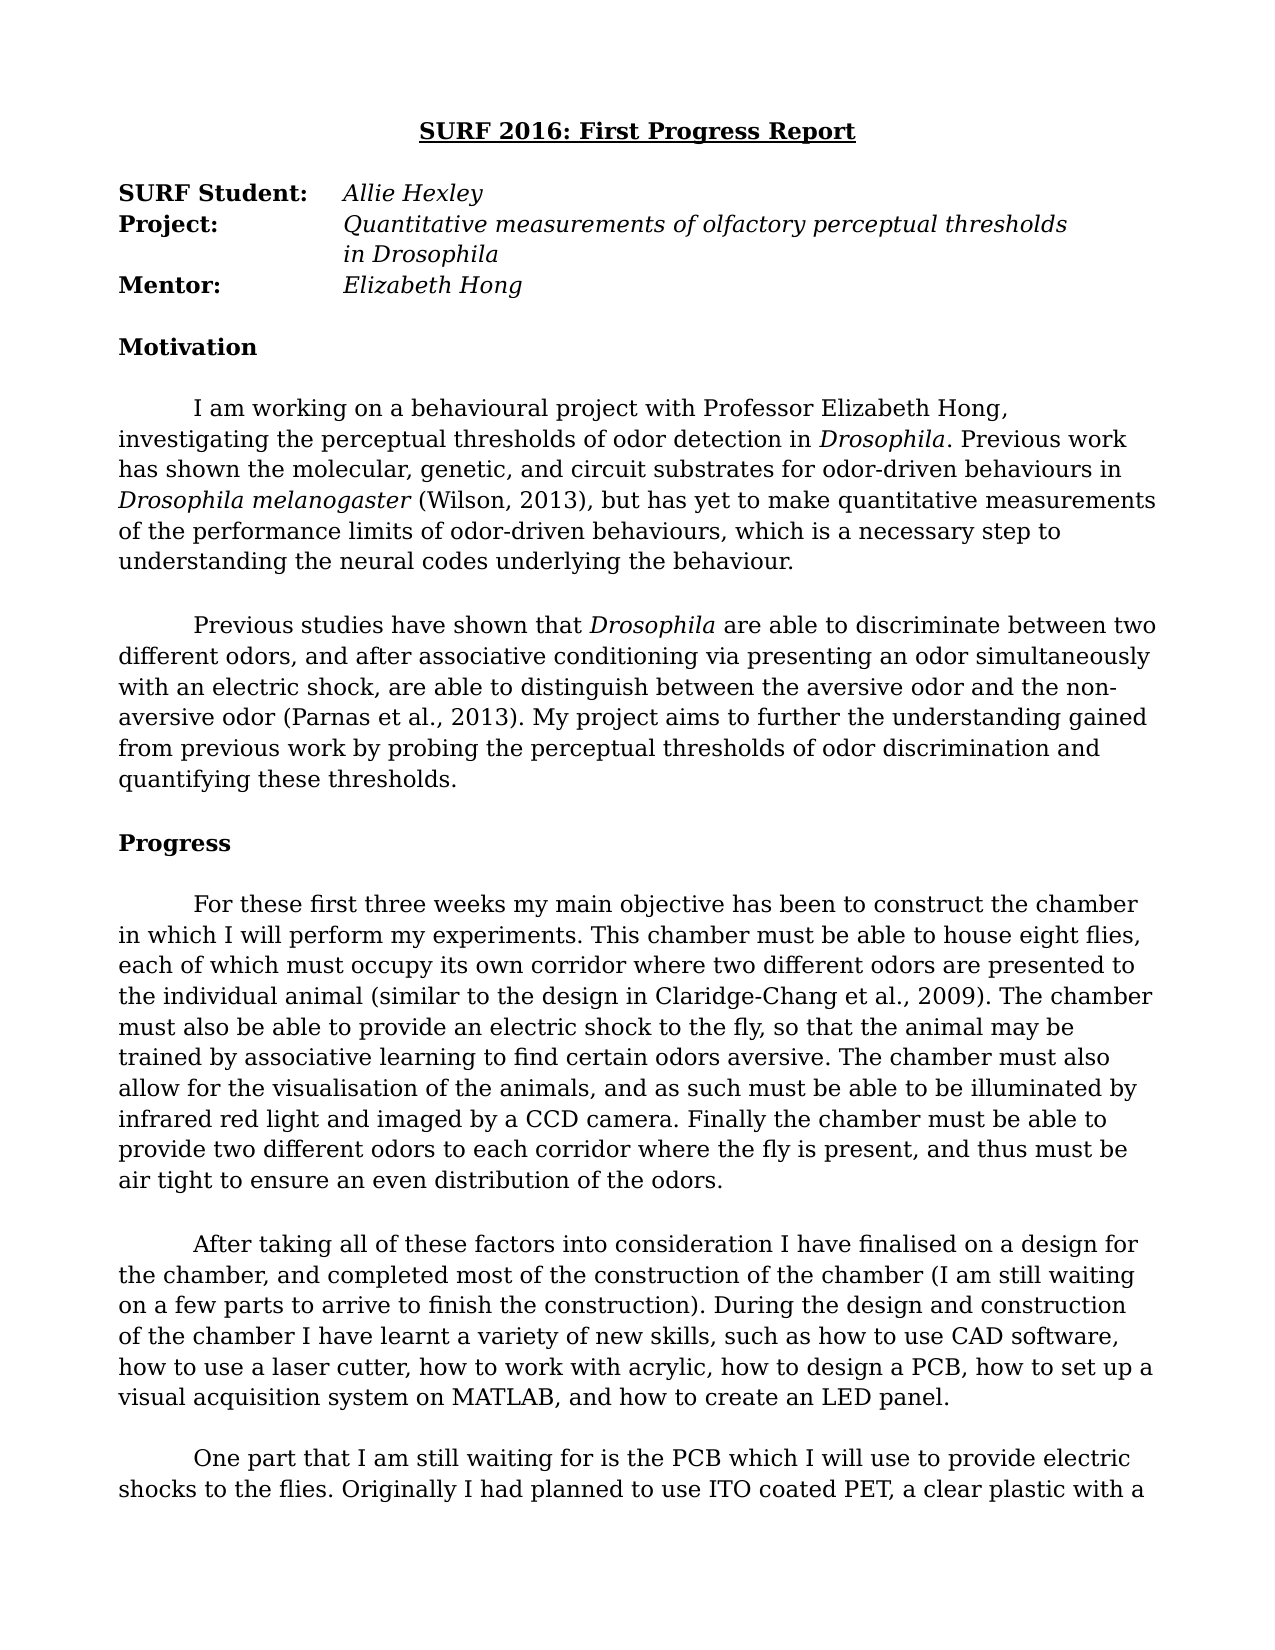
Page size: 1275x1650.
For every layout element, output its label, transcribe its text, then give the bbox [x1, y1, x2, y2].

text Mentor: Elizabeth Hong [118, 272, 1157, 299]
text After taking all of these factors into consideration I have finalised on a design for the chamber, and completed most of the construction of the chamber (I am still waiting on a few parts to arrive to finish the construction). During the design and construction of the chamber I have learnt a variety of new skills, such as how to use CAD software, how to use a laser cutter, how to work with acrylic, how to design a PCB, how to set up a visual acquisition system on MATLAB, and how to create an LED panel. [118, 1231, 1157, 1411]
text Previous studies have shown that Drosophila are able to discriminate between two different odors, and after associative conditioning via presenting an odor simultaneously with an electric shock, are able to distinguish between the aversive odor and the non-aversive odor (Parnas et al., 2013). My project aims to further the understanding gained from previous work by probing the perceptual thresholds of odor discrimination and quantifying these thresholds. [118, 613, 1157, 792]
text For these first three weeks my main objective has been to construct the chamber in which I will perform my experiments. This chamber must be able to house eight flies, each of which must occupy its own corridor where two different odors are presented to the individual animal (similar to the design in Claridge-Chang et al., 2009). The chamber must also be able to provide an electric shock to the fly, so that the animal may be trained by associative learning to find certain odors aversive. The chamber must also allow for the visualisation of the animals, and as such must be able to be illuminated by infrared red light and imaged by a CCD camera. Finally the chamber must be able to provide two different odors to each corridor where the fly is present, and thus must be air tight to ensure an even distribution of the odors. [118, 891, 1157, 1194]
text Project: Quantitative measurements of olfactory perceptual thresholds in Drosophila [118, 211, 1157, 268]
text SURF 2016: First Progress Report [118, 118, 1157, 145]
text One part that I am still waiting for is the PCB which I will use to provide electric shocks to the flies. Originally I had planned to use ITO coated PET, a clear plastic with a [118, 1446, 1157, 1503]
text Progress [118, 830, 1157, 857]
text SURF Student: Allie Hexley [118, 180, 1157, 207]
text I am working on a behavioural project with Professor Elizabeth Hong, investigating the perceptual thresholds of odor detection in Drosophila. Previous work has shown the molecular, genetic, and circuit substrates for odor-driven behaviours in Drosophila melanogaster (Wilson, 2013), but has yet to make quantitative measurements of the performance limits of odor-driven behaviours, which is a necessary step to understanding the neural codes underlying the behaviour. [118, 395, 1157, 575]
text Motivation [118, 334, 1157, 361]
